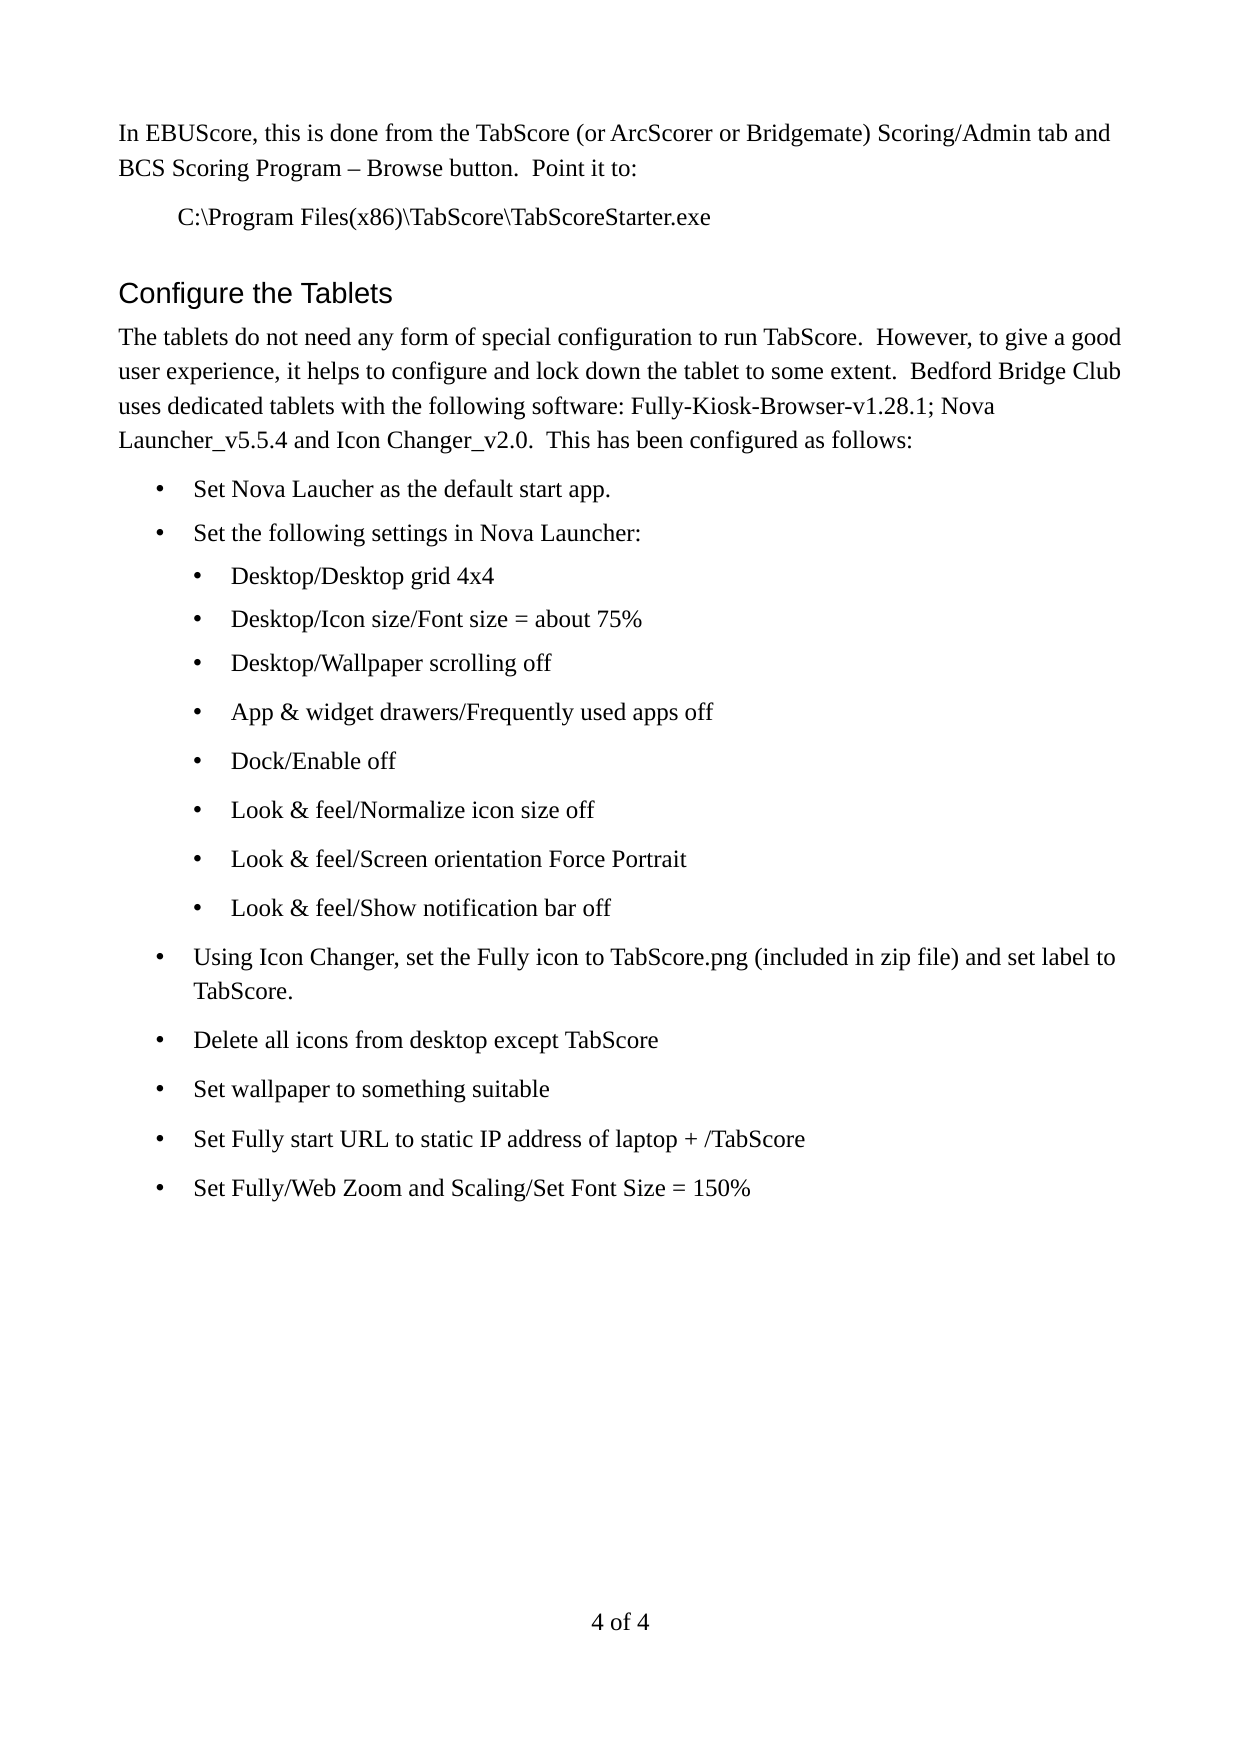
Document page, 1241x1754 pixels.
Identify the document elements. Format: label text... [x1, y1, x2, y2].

list Desktop/Wallpaper scrolling off [193, 648, 1122, 676]
list Desktop/Desktop grid 4x4 [193, 561, 1122, 590]
list App & widget drawers/Frequently used apps off [193, 697, 1122, 725]
list Set Fully/Web Zoom and Scaling/Set Font Size = 150% [156, 1173, 1122, 1201]
list Set wallpaper to something suitable [156, 1074, 1122, 1103]
list Set the following settings in Nova Launcher: [156, 518, 1122, 546]
text In EBUScore, this is done from the TabScore (or ArcScorer or Bridgemate) Scoring/Admin tab and BCS Scoring Program – Browse button. Point it to: [118, 118, 1122, 181]
list Set Fully start URL to static IP address of laptop + /TabScore [156, 1124, 1122, 1152]
list Set Nova Laucher as the default start app. [156, 474, 1122, 503]
list Look & feel/Show notification bar off [193, 893, 1122, 922]
list Delete all icons from desktop except TabScore [156, 1026, 1122, 1054]
list Look & feel/Normalize icon size off [193, 795, 1122, 823]
list Desktop/Icon size/Font size = about 75% [193, 604, 1122, 633]
list Look & feel/Screen orientation Force Portrait [193, 844, 1122, 873]
text The tablets do not need any form of special configuration to run TabScore. However, to give a good user experience, it helps to configure and lock down the tablet to some extent. Bedford Bridge Club uses dedicated tablets with the following software: Fully-Kiosk-Browser-v1.28.1; Nova Launcher_v5.5.4 and Icon Changer_v2.0. This has been configured as follows: [118, 322, 1122, 454]
text C:\Program Files(x86)\TabScore\TabScoreStarter.exe [118, 202, 1122, 230]
list Using Icon Changer, set the Fully icon to TabScore.png (included in zip file) and set label to TabScore. [156, 942, 1122, 1005]
list Dock/Enable off [193, 746, 1122, 774]
subtitle Configure the Tablets [118, 276, 1122, 309]
